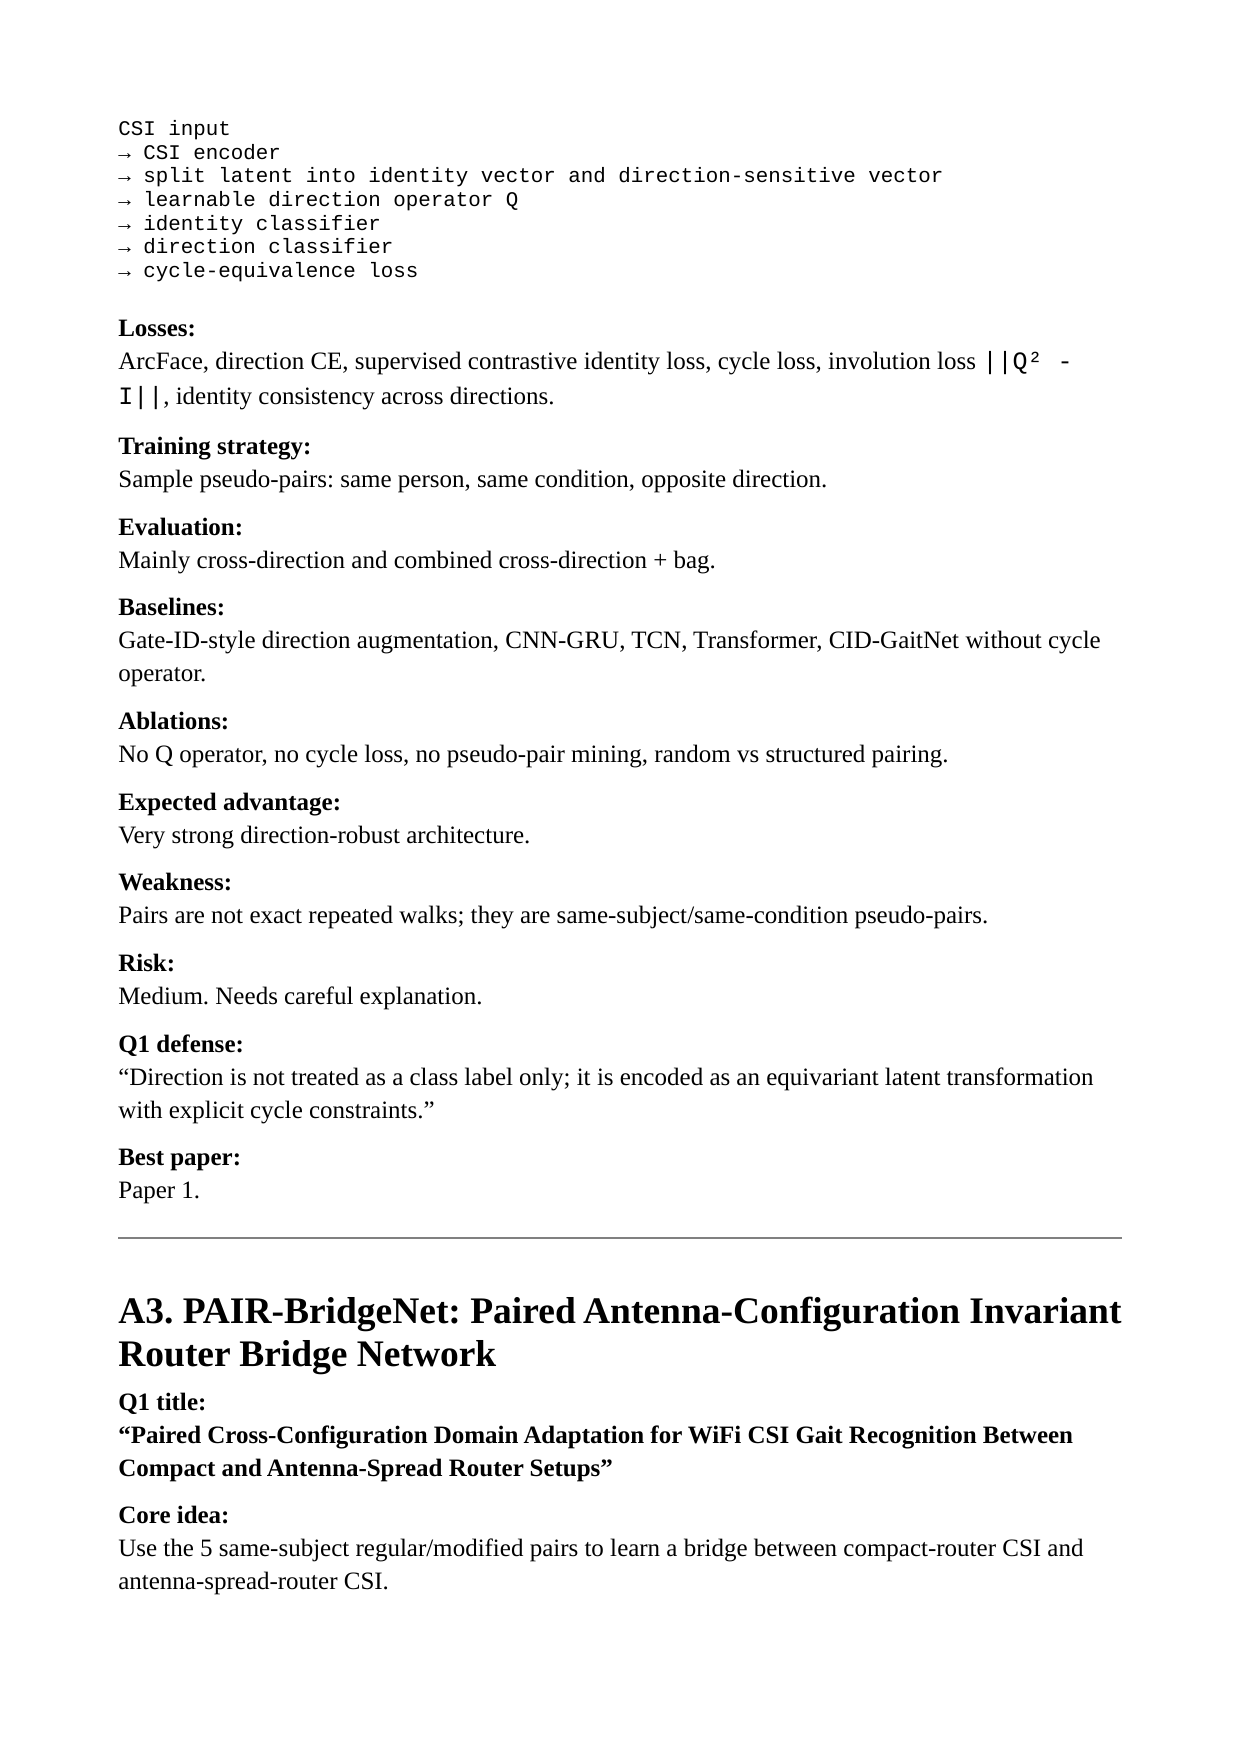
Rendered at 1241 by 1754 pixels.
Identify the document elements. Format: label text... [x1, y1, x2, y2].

text Baselines: Gate-ID-style direction augmentation, CNN-GRU, TCN, Transformer, CID-GaitNet without cycle operator. [118, 592, 1122, 687]
text CSI input [118, 118, 1122, 142]
text Q1 defense: “Direction is not treated as a class label only; it is encoded as an equivariant latent transformation with explicit cycle constraints.” [118, 1029, 1122, 1123]
text → cycle-equivalence loss [118, 260, 1122, 284]
text Best paper: Paper 1. [118, 1142, 1122, 1204]
text → learnable direction operator Q [118, 189, 1122, 213]
text Training strategy: Sample pseudo-pairs: same person, same condition, opposite direction. [118, 431, 1122, 493]
subtitle A3. PAIR-BridgeNet: Paired Antenna-Configuration Invariant Router Bridge Network [118, 1288, 1122, 1374]
text → direction classifier [118, 236, 1122, 260]
text → identity classifier [118, 213, 1122, 236]
text Losses: ArcFace, direction CE, supervised contrastive identity loss, cycle loss, involution loss ||Q² - I||, identity consistency across directions. [118, 313, 1122, 412]
text Risk: Medium. Needs careful explanation. [118, 948, 1122, 1010]
text Expected advantage: Very strong direction-robust architecture. [118, 787, 1122, 848]
text Weakness: Pairs are not exact repeated walks; they are same-subject/same-condition pseudo-pairs. [118, 867, 1122, 929]
text Ablations: No Q operator, no cycle loss, no pseudo-pair mining, random vs structured pairing. [118, 706, 1122, 768]
text Q1 title: “Paired Cross-Configuration Domain Adaptation for WiFi CSI Gait Recognition Between Compact and Antenna-Spread Router Setups” [118, 1387, 1122, 1482]
text Evaluation: Mainly cross-direction and combined cross-direction + bag. [118, 512, 1122, 574]
text → split latent into identity vector and direction-sensitive vector [118, 165, 1122, 189]
text → CSI encoder [118, 142, 1122, 165]
text Core idea: Use the 5 same-subject regular/modified pairs to learn a bridge between compact-router CSI and antenna-spread-router CSI. [118, 1500, 1122, 1595]
